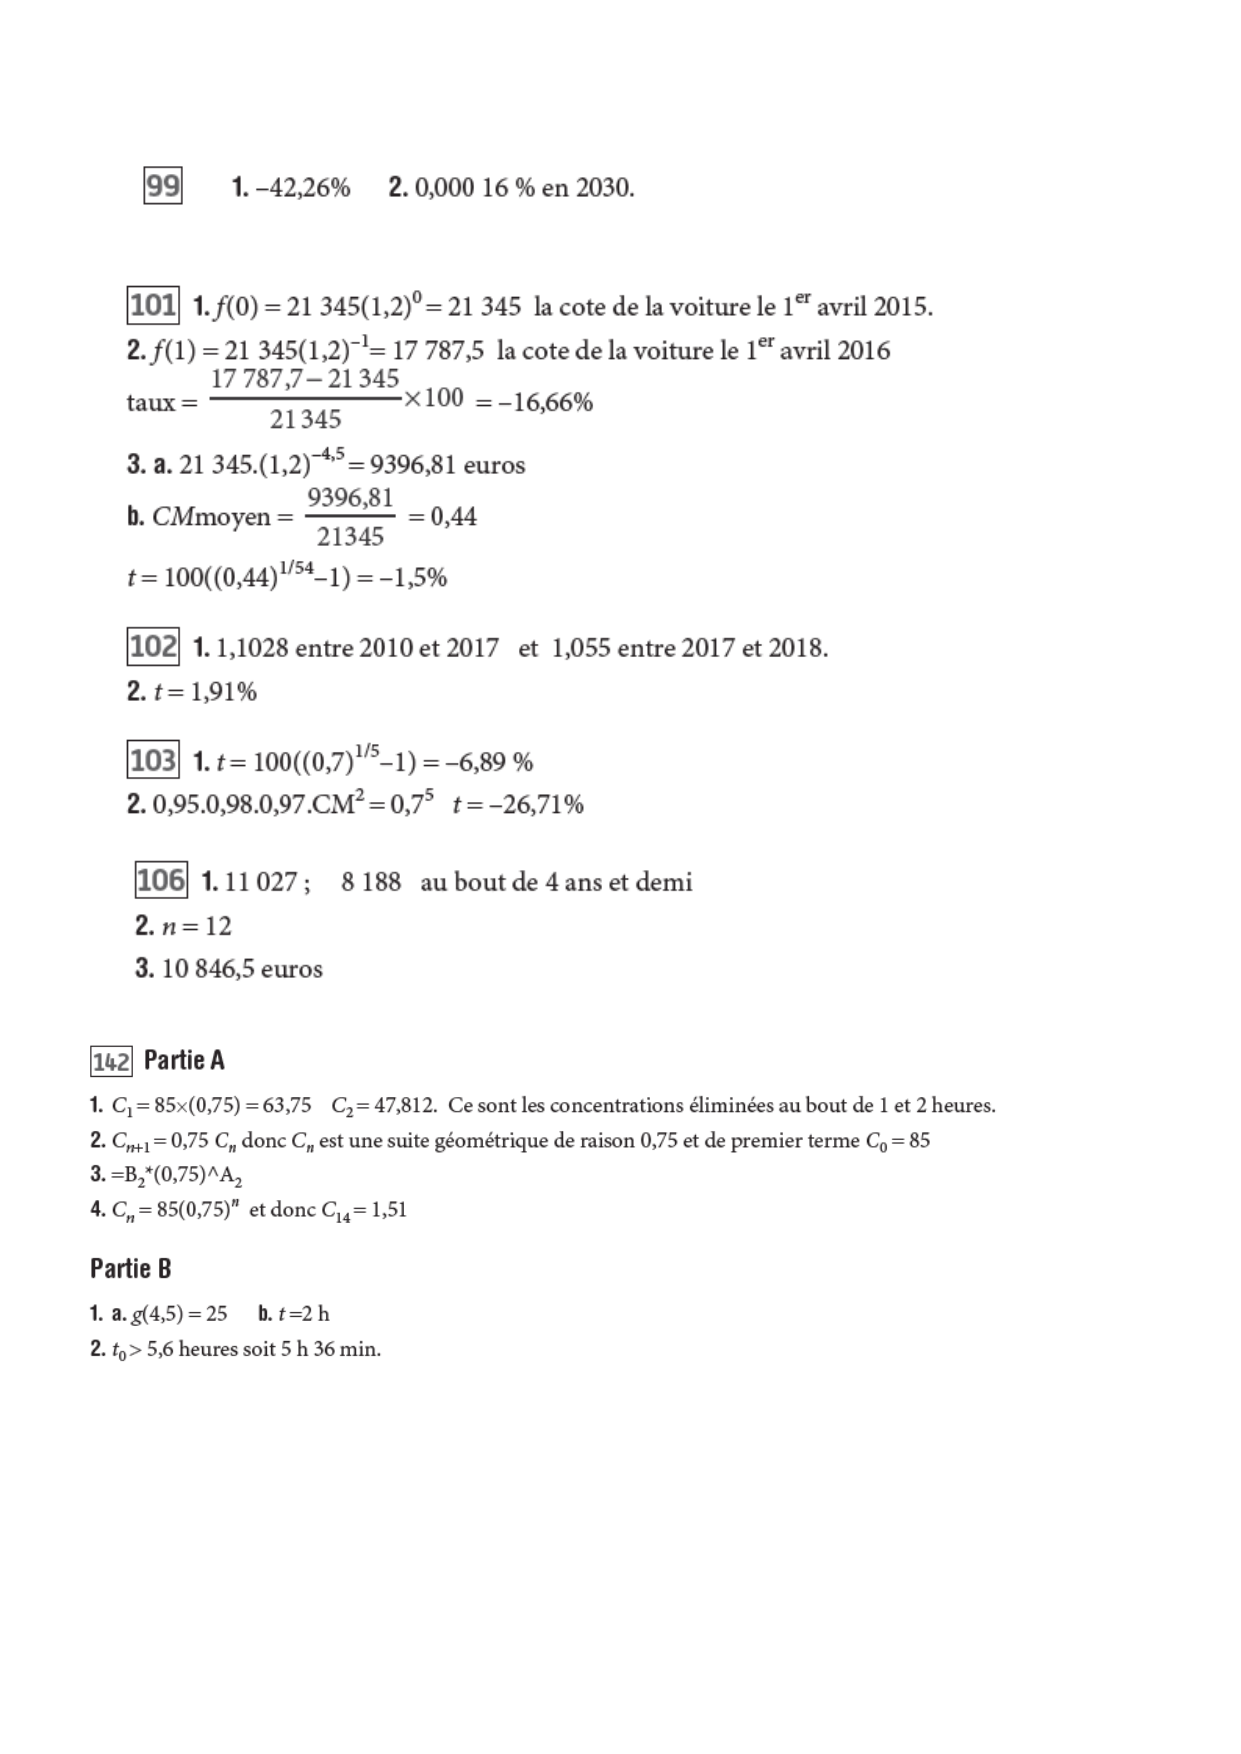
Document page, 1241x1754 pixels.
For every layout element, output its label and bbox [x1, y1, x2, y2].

picture [100, 146, 787, 227]
picture [91, 261, 1031, 1022]
picture [69, 1037, 1074, 1385]
